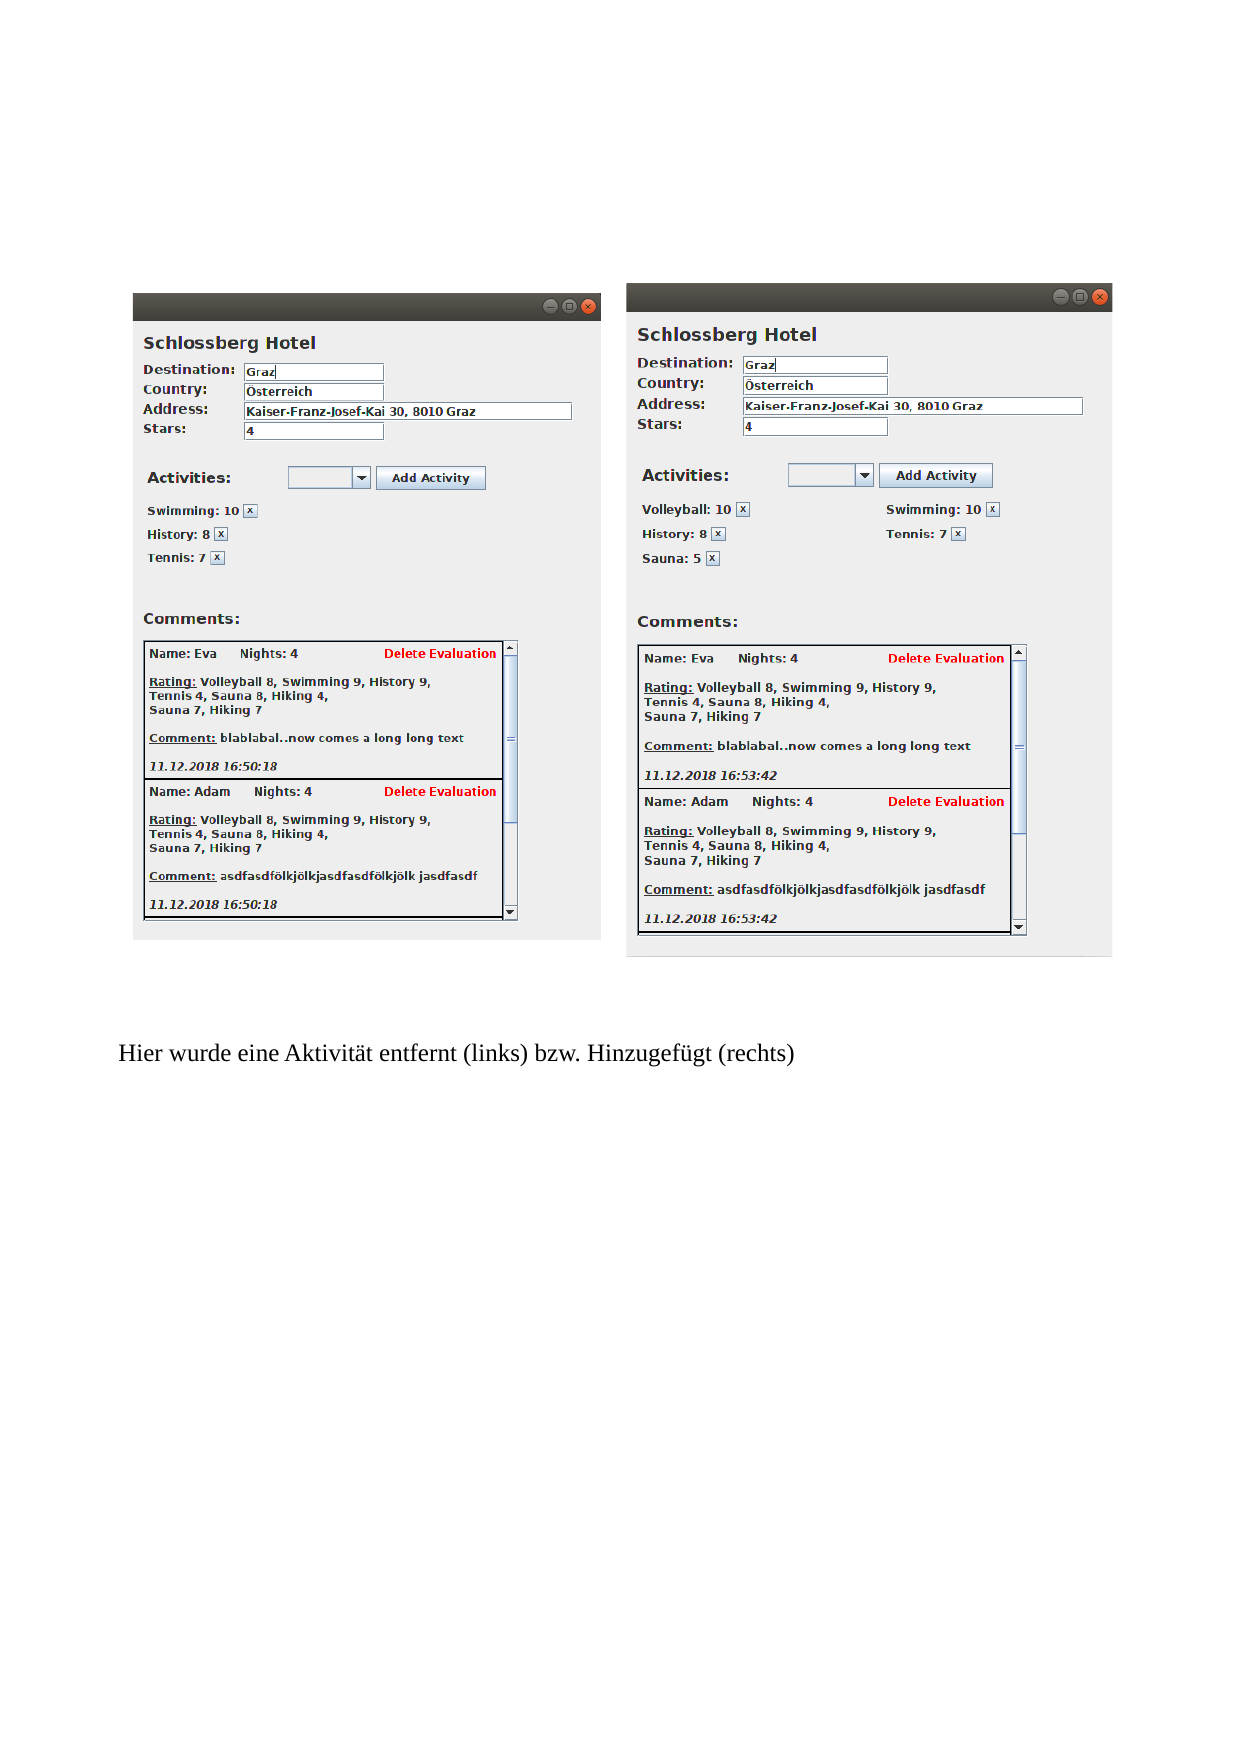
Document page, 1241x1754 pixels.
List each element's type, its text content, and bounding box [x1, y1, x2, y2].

picture [626, 283, 1113, 957]
text Hier wurde eine Aktivität entfernt (links) bzw. Hinzugefügt (rechts) [118, 1038, 1122, 1067]
picture [132, 293, 601, 940]
